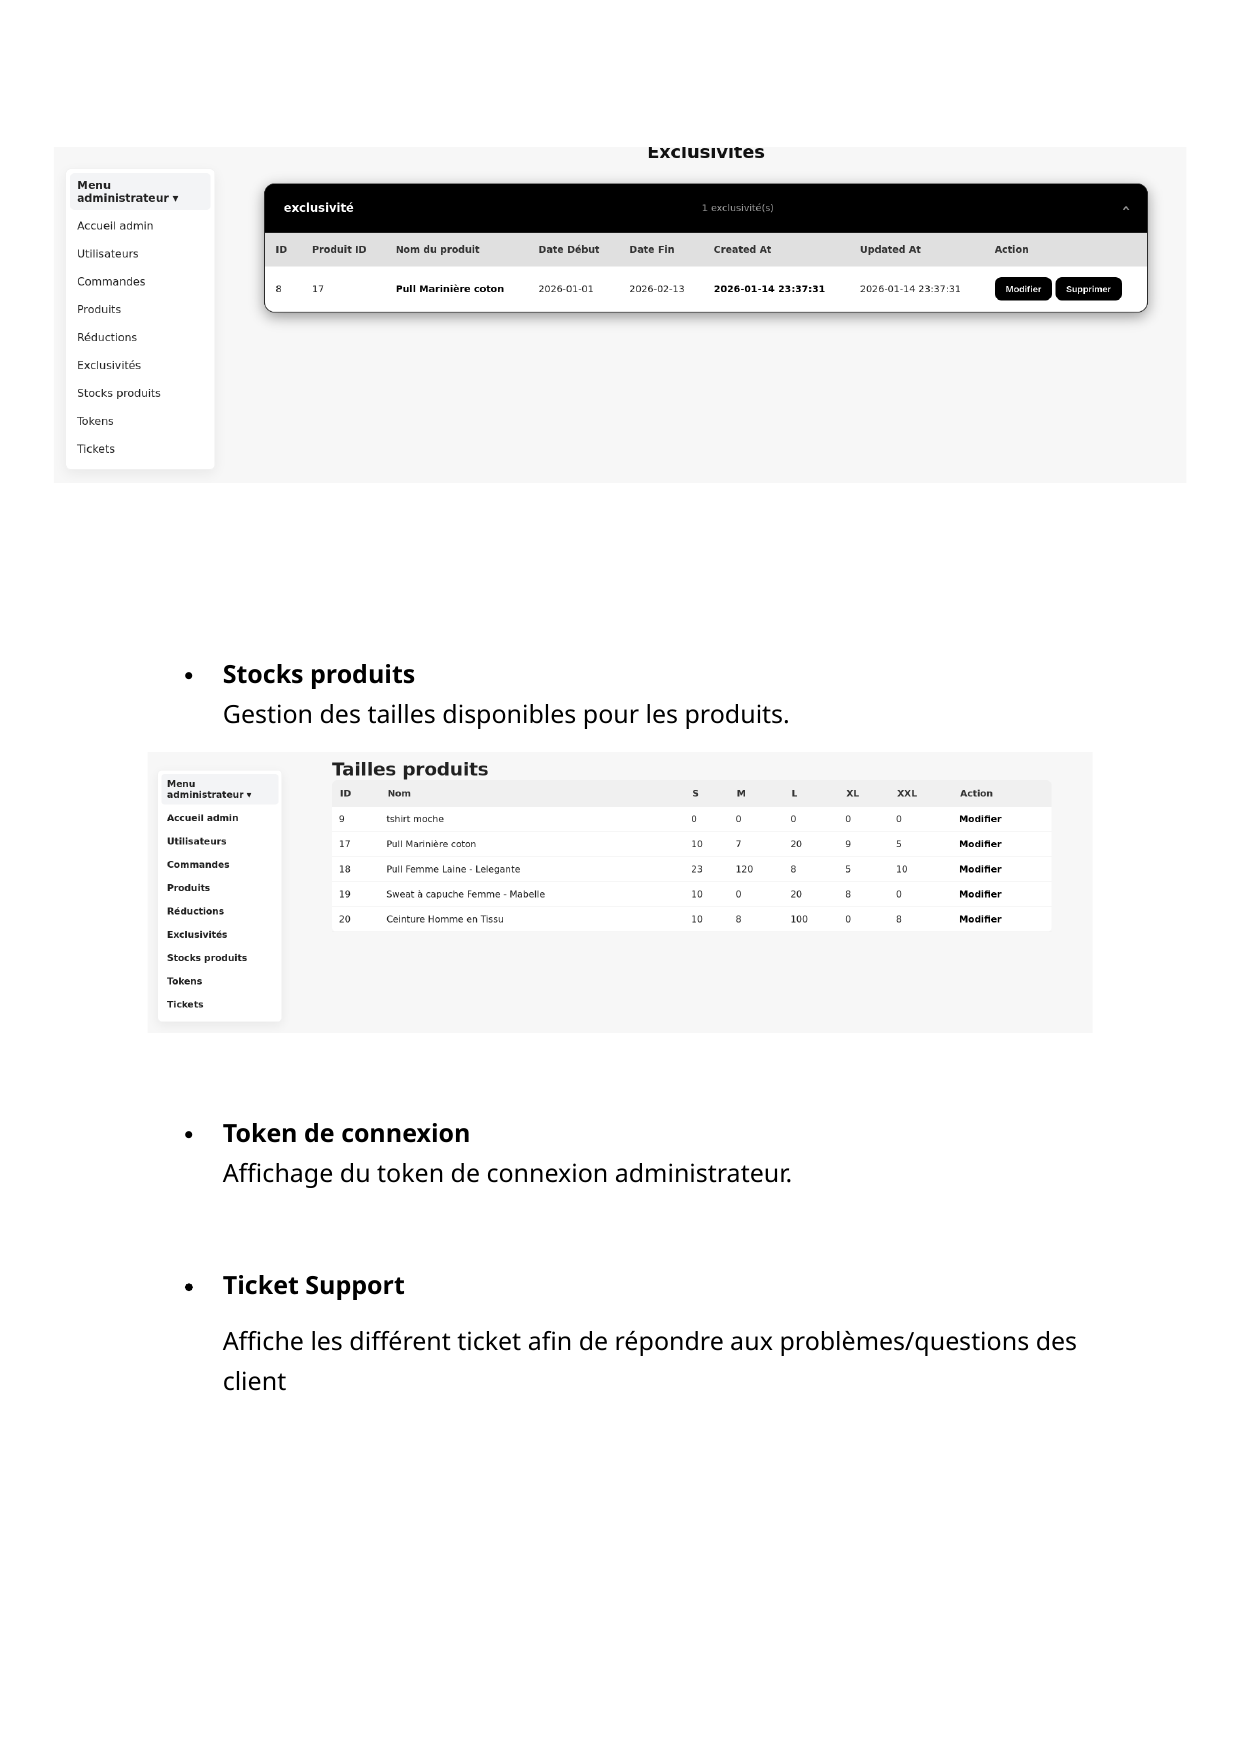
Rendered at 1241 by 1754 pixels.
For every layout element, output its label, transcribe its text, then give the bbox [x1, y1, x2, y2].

list Ticket Support [185, 1268, 1093, 1302]
list Token de connexion Affichage du token de connexion administrateur. [185, 1116, 1093, 1189]
picture [53, 147, 1187, 483]
text Affiche les différent ticket afin de répondre aux problèmes/questions des client [223, 1324, 1093, 1397]
picture [147, 752, 1093, 1033]
list Stocks produits Gestion des tailles disponibles pour les produits. [185, 657, 1093, 730]
